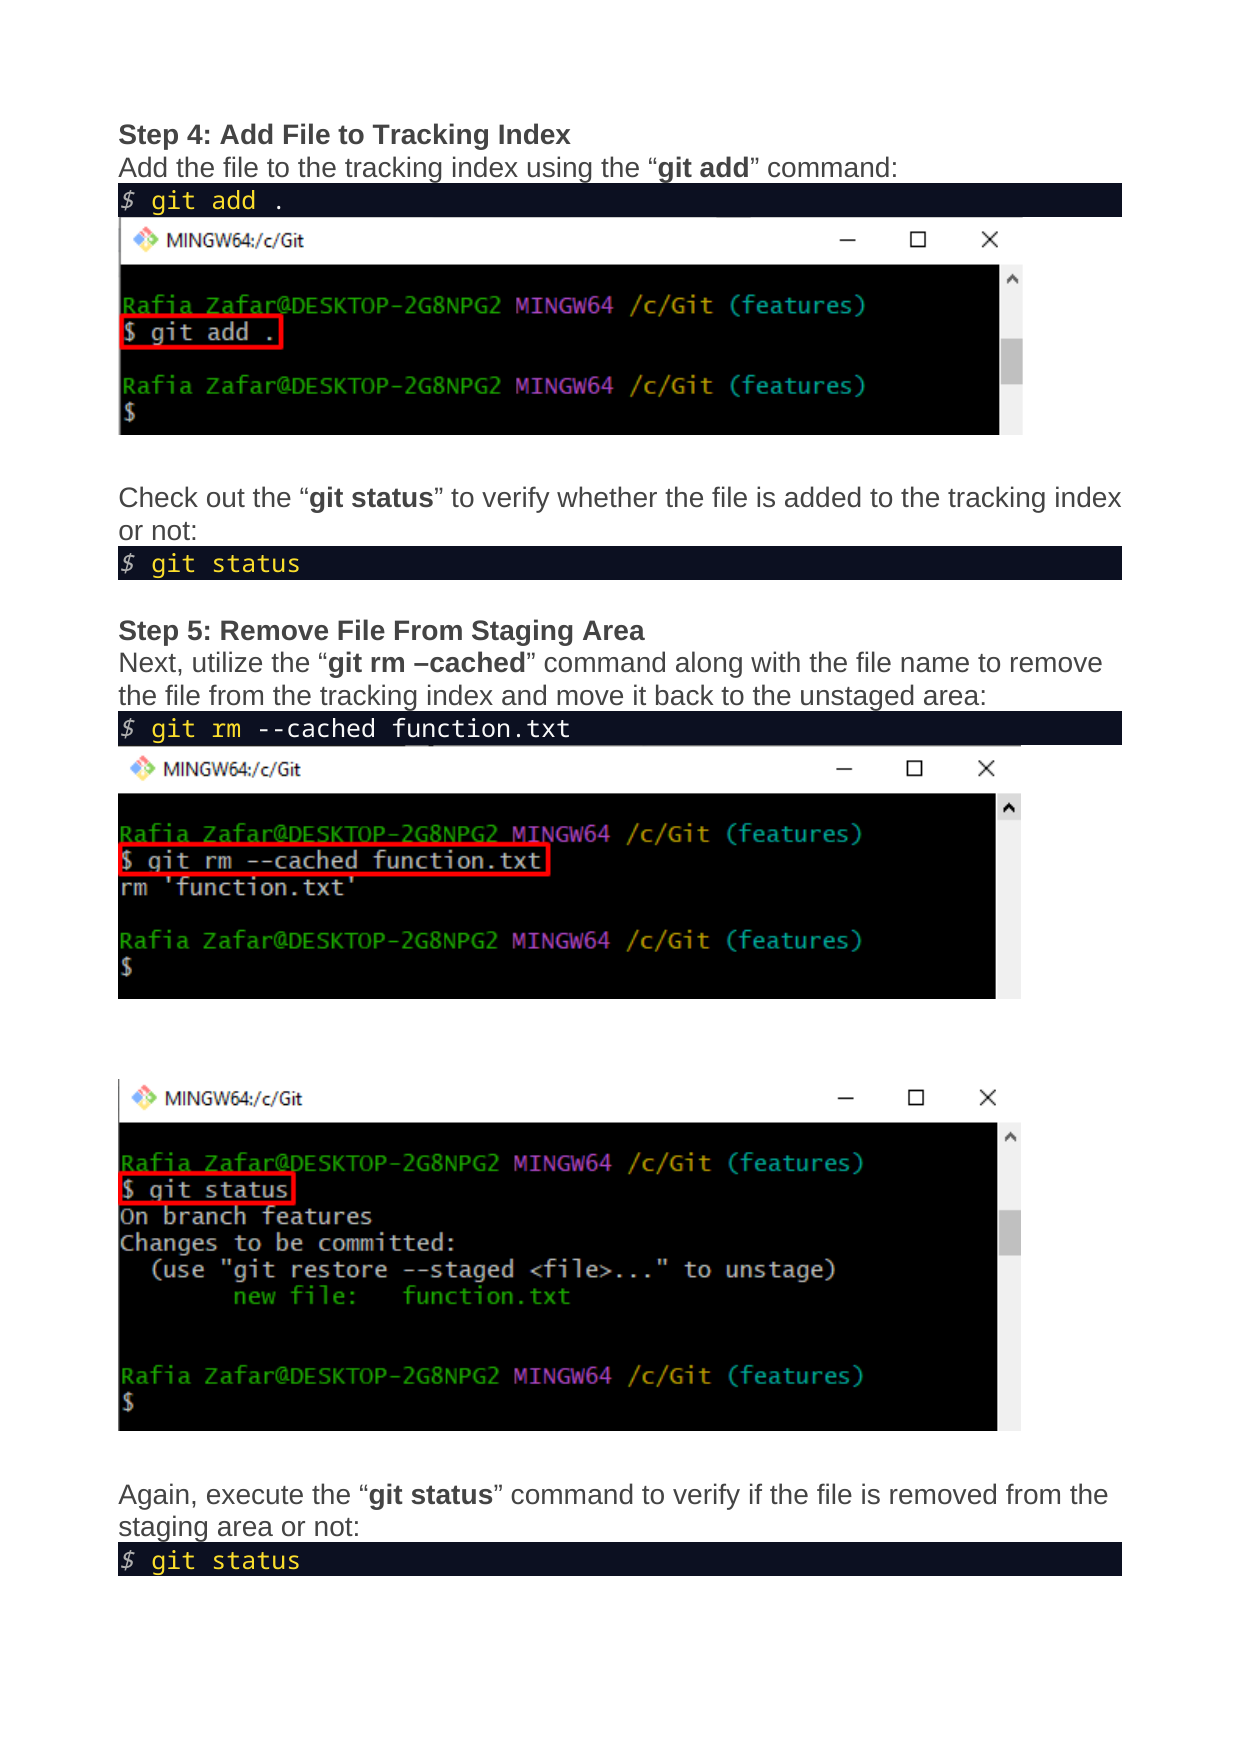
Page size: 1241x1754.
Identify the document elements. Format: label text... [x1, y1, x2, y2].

text $ git status [118, 1542, 1122, 1576]
text $ git status [118, 546, 1122, 580]
picture [118, 1079, 1021, 1431]
text $ git add . [118, 183, 1122, 217]
picture [118, 217, 1023, 435]
text Step 4: Add File to Tracking Index Add the file to the tracking index using the “git add” command: [118, 118, 1122, 183]
text Again, execute the “git status” command to verify if the file is removed from the staging area or not: [118, 1478, 1122, 1542]
text Check out the “git status” to verify whether the file is added to the tracking index or not: [118, 481, 1122, 546]
text Step 5: Remove File From Staging Area Next, utilize the “git rm –cached” command along with the file name to remove the file from the tracking index and move it back to the unstaged area: [118, 614, 1122, 711]
text $ git rm --cached function.txt [118, 711, 1122, 745]
picture [118, 745, 1021, 999]
